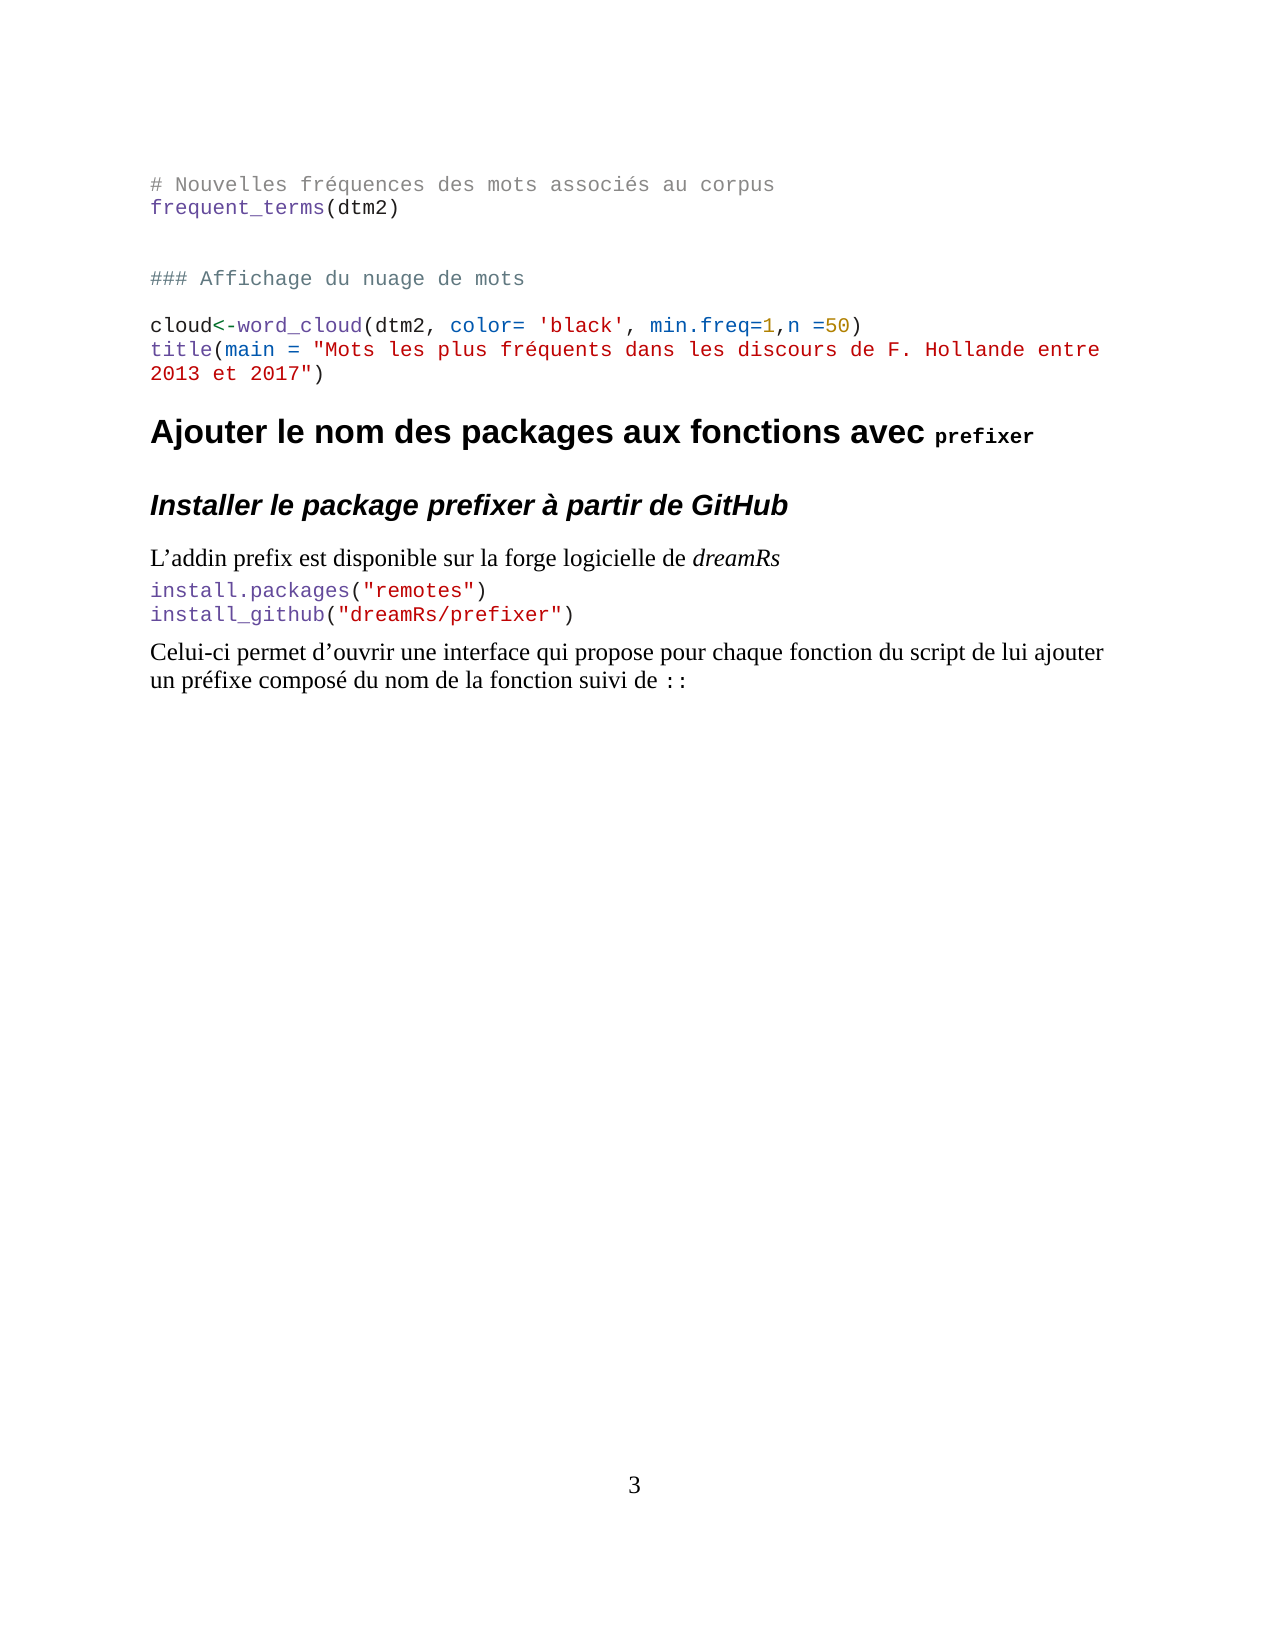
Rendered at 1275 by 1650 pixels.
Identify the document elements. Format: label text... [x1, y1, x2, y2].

text install_github("dreamRs/prefixer") [150, 604, 1125, 628]
text cloud<-word_cloud(dtm2, color= 'black', min.freq=1,n =50) [150, 316, 1125, 339]
text ### Affichage du nuage de mots [150, 268, 1125, 292]
subtitle Ajouter le nom des packages aux fonctions avec prefixer [150, 411, 1125, 450]
text title(main = "Mots les plus fréquents dans les discours de F. Hollande entre 2013 et 2017") [150, 339, 1125, 386]
text L’addin prefix est disponible sur la forge logicielle de dreamRs [150, 543, 1125, 571]
text install.packages("remotes") [150, 580, 1125, 604]
subtitle Installer le package prefixer à partir de GitHub [150, 488, 1125, 521]
text Celui-ci permet d’ouvrir une interface qui propose pour chaque fonction du script de lui ajouter un préfixe composé du nom de la fonction suivi de :: [150, 637, 1125, 695]
text # Nouvelles fréquences des mots associés au corpus [150, 174, 1125, 197]
text frequent_terms(dtm2) [150, 197, 1125, 221]
